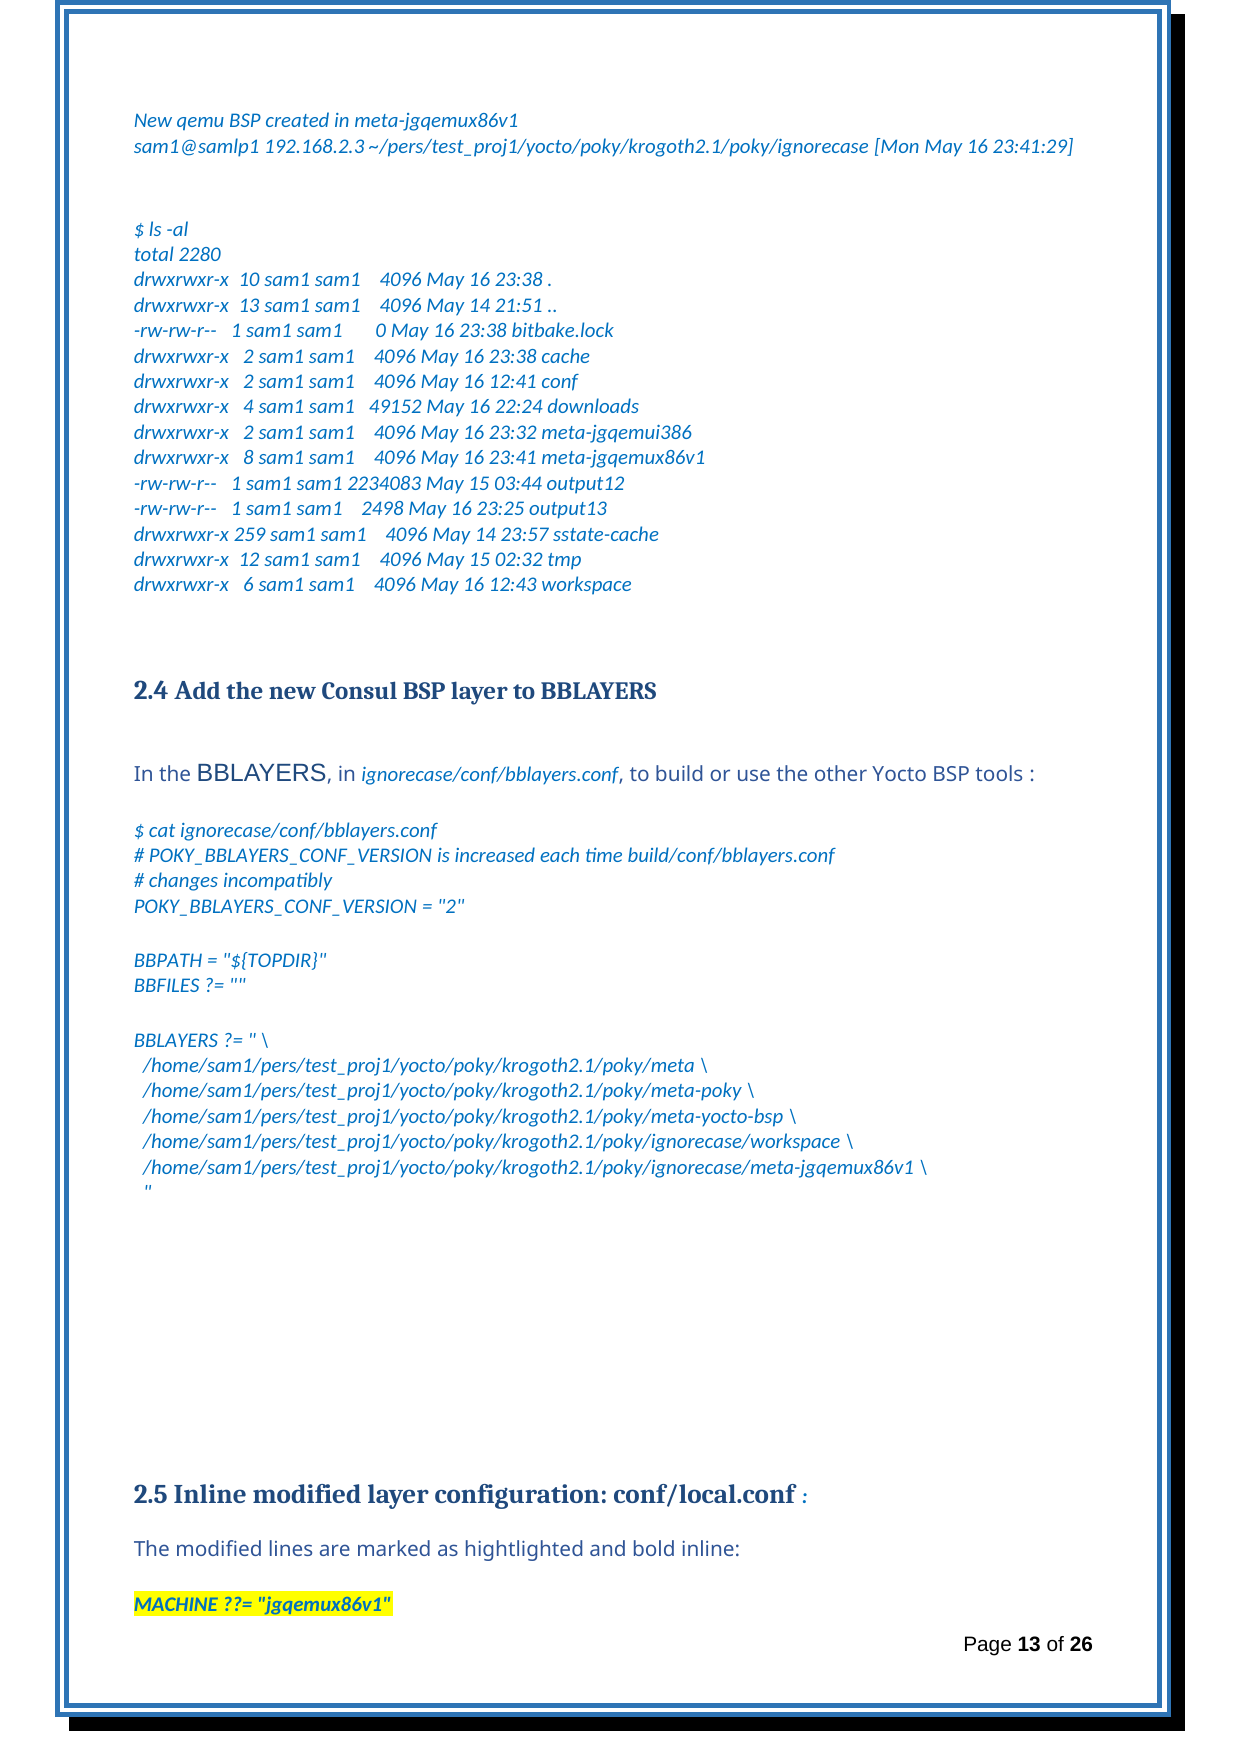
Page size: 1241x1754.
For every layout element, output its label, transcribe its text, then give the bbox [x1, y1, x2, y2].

subtitle 2.5 Inline modified layer configuration: conf/local.conf : [133, 1479, 1093, 1510]
text drwxrwxr-x 13 sam1 sam1 4096 May 14 21:51 .. [133, 292, 1093, 317]
subtitle 2.4 Add the new Consul BSP layer to BBLAYERS [133, 675, 1093, 706]
text $ ls -al [133, 216, 1093, 241]
text The modified lines are marked as hightlighted and bold inline: [133, 1534, 1093, 1562]
text total 2280 [133, 241, 1093, 267]
text drwxrwxr-x 4 sam1 sam1 49152 May 16 22:24 downloads [133, 394, 1093, 419]
text drwxrwxr-x 2 sam1 sam1 4096 May 16 23:38 cache [133, 343, 1093, 368]
text /home/sam1/pers/test_proj1/yocto/poky/krogoth2.1/poky/ignorecase/workspace \ [133, 1128, 1093, 1154]
text drwxrwxr-x 6 sam1 sam1 4096 May 16 12:43 workspace [133, 572, 1093, 597]
text drwxrwxr-x 10 sam1 sam1 4096 May 16 23:38 . [133, 267, 1093, 292]
text BBFILES ?= "" [133, 973, 1093, 998]
text /home/sam1/pers/test_proj1/yocto/poky/krogoth2.1/poky/meta \ [133, 1052, 1093, 1078]
text In the BBLAYERS, in ignorecase/conf/bblayers.conf, to build or use the other Yocto BSP tools : [133, 758, 1093, 788]
text " [133, 1179, 1093, 1205]
text -rw-rw-r-- 1 sam1 sam1 0 May 16 23:38 bitbake.lock [133, 317, 1093, 343]
text POKY_BBLAYERS_CONF_VERSION = "2" [133, 893, 1093, 918]
text BBLAYERS ?= " \ [133, 1027, 1093, 1052]
text drwxrwxr-x 2 sam1 sam1 4096 May 16 12:41 conf [133, 368, 1093, 394]
text drwxrwxr-x 12 sam1 sam1 4096 May 15 02:32 tmp [133, 546, 1093, 572]
text -rw-rw-r-- 1 sam1 sam1 2234083 May 15 03:44 output12 [133, 470, 1093, 495]
text drwxrwxr-x 2 sam1 sam1 4096 May 16 23:32 meta-jgqemui386 [133, 419, 1093, 444]
text /home/sam1/pers/test_proj1/yocto/poky/krogoth2.1/poky/meta-yocto-bsp \ [133, 1103, 1093, 1128]
text # POKY_BBLAYERS_CONF_VERSION is increased each time build/conf/bblayers.conf [133, 842, 1093, 868]
text /home/sam1/pers/test_proj1/yocto/poky/krogoth2.1/poky/ignorecase/meta-jgqemux86v1 \ [133, 1154, 1093, 1179]
text New qemu BSP created in meta-jgqemux86v1 [133, 107, 1093, 133]
text drwxrwxr-x 8 sam1 sam1 4096 May 16 23:41 meta-jgqemux86v1 [133, 444, 1093, 470]
text # changes incompatibly [133, 868, 1093, 893]
text BBPATH = "${TOPDIR}" [133, 947, 1093, 973]
text $ cat ignorecase/conf/bblayers.conf [133, 817, 1093, 842]
text MACHINE ??= "jgqemux86v1" [133, 1591, 1093, 1616]
text drwxrwxr-x 259 sam1 sam1 4096 May 14 23:57 sstate-cache [133, 521, 1093, 546]
text /home/sam1/pers/test_proj1/yocto/poky/krogoth2.1/poky/meta-poky \ [133, 1078, 1093, 1103]
text -rw-rw-r-- 1 sam1 sam1 2498 May 16 23:25 output13 [133, 495, 1093, 521]
text sam1@samlp1 192.168.2.3 ~/pers/test_proj1/yocto/poky/krogoth2.1/poky/ignorecase [Mon May 16 23:41:29] [133, 133, 1093, 158]
